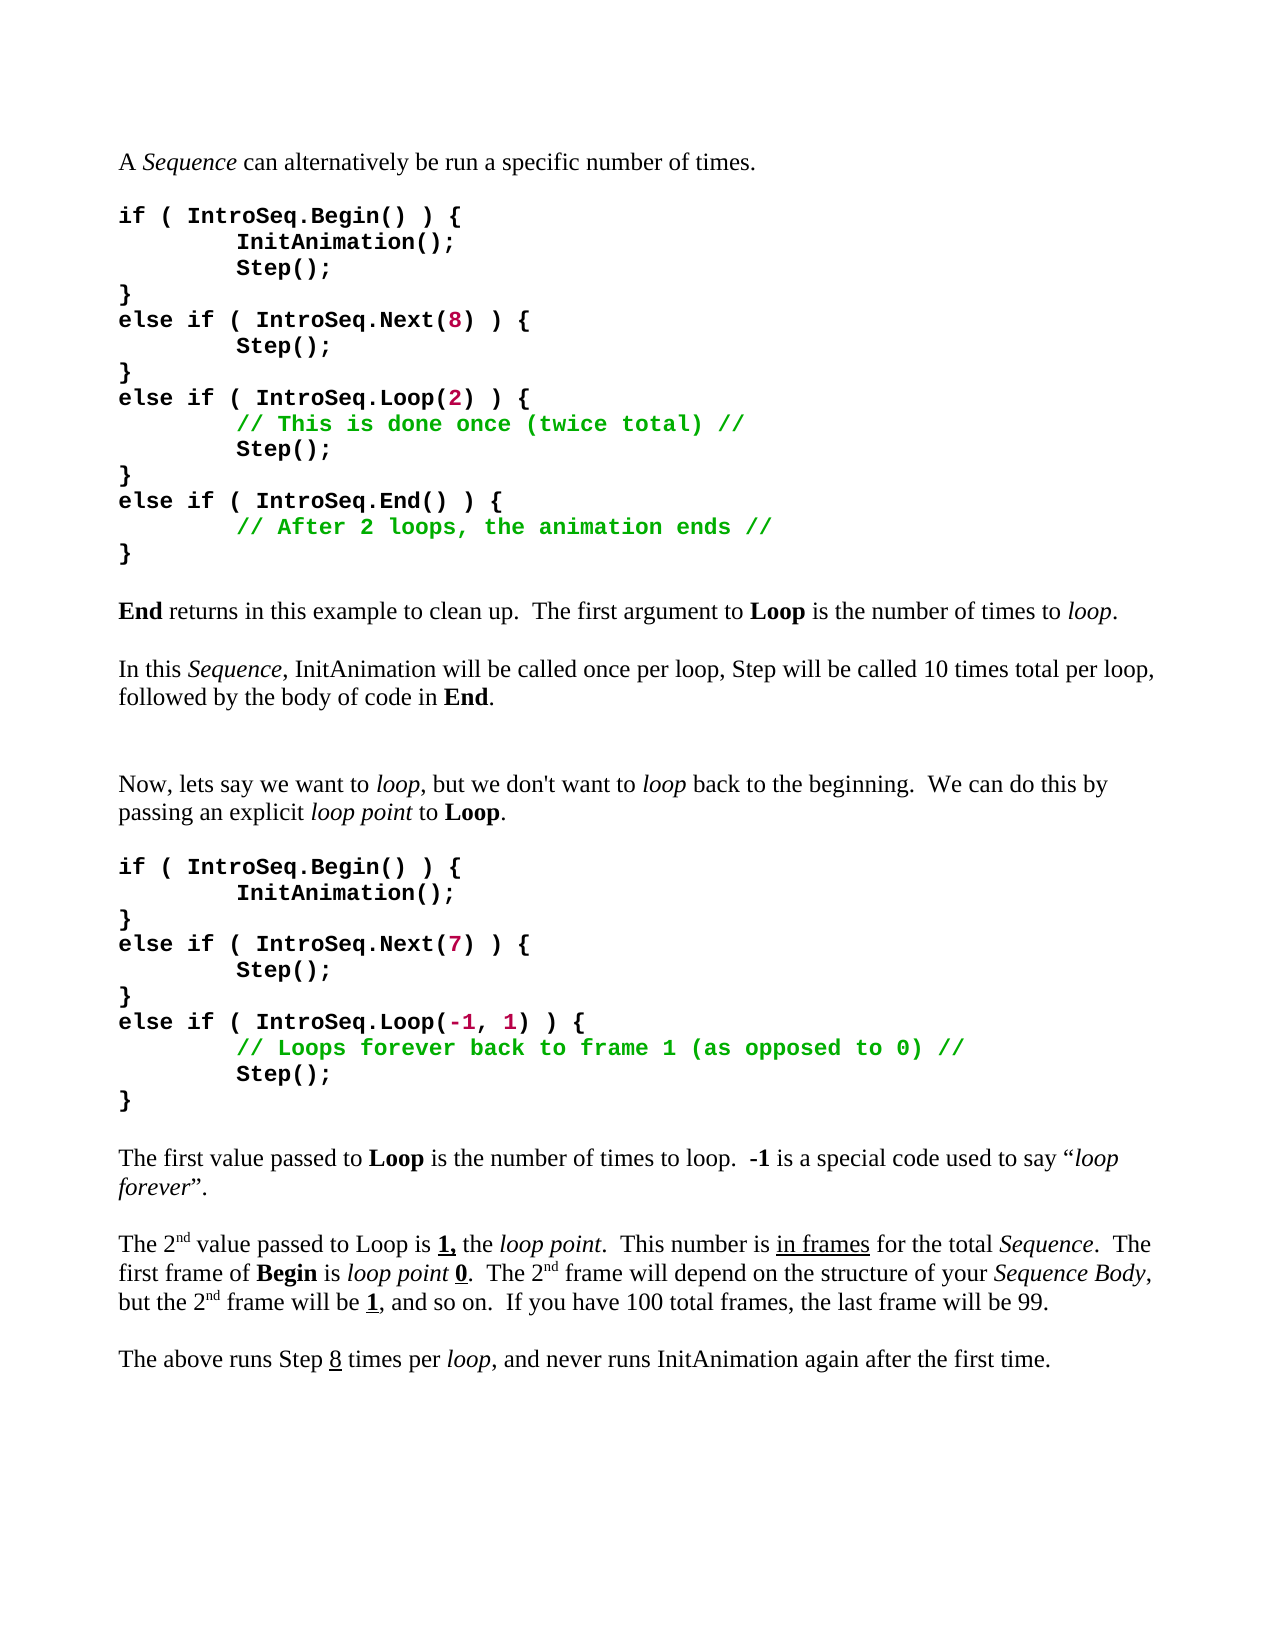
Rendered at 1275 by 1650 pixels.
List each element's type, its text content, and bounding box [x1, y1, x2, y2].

text In this Sequence, InitAnimation will be called once per loop, Step will be called 10 times total per loop, followed by the body of code in End. [118, 654, 1157, 711]
text else if ( IntroSeq.Next(7) ) { [118, 933, 1157, 959]
text Step(); [118, 334, 1157, 360]
text if ( IntroSeq.Begin() ) { [118, 204, 1157, 230]
text } [118, 464, 1157, 490]
text InitAnimation(); [118, 230, 1157, 256]
text // After 2 loops, the animation ends // [118, 516, 1157, 542]
text Step(); [118, 438, 1157, 464]
text } [118, 985, 1157, 1011]
text } [118, 282, 1157, 308]
text The above runs Step 8 times per loop, and never runs InitAnimation again after the first time. [118, 1344, 1157, 1373]
text The 2nd value passed to Loop is 1, the loop point. This number is in frames for the total Sequence. The first frame of Begin is loop point 0. The 2nd frame will depend on the structure of your Sequence Body, but the 2nd frame will be 1, and so on. If you have 100 total frames, the last frame will be 99. [118, 1229, 1157, 1316]
text // Loops forever back to frame 1 (as opposed to 0) // [118, 1037, 1157, 1062]
text Now, lets say we want to loop, but we don't want to loop back to the beginning. We can do this by passing an explicit loop point to Loop. [118, 769, 1157, 826]
text Step(); [118, 959, 1157, 985]
text } [118, 907, 1157, 933]
text else if ( IntroSeq.Loop(-1, 1) ) { [118, 1011, 1157, 1037]
text // This is done once (twice total) // [118, 412, 1157, 438]
text Step(); [118, 1062, 1157, 1088]
text else if ( IntroSeq.Next(8) ) { [118, 308, 1157, 334]
text End returns in this example to clean up. The first argument to Loop is the number of times to loop. [118, 596, 1157, 625]
text A Sequence can alternatively be run a specific number of times. [118, 147, 1157, 176]
text InitAnimation(); [118, 881, 1157, 907]
text else if ( IntroSeq.Loop(2) ) { [118, 386, 1157, 412]
text if ( IntroSeq.Begin() ) { [118, 855, 1157, 881]
text else if ( IntroSeq.End() ) { [118, 490, 1157, 516]
text } [118, 542, 1157, 567]
text The first value passed to Loop is the number of times to loop. -1 is a special code used to say “loop forever”. [118, 1143, 1157, 1201]
text Step(); [118, 256, 1157, 282]
text } [118, 360, 1157, 386]
text } [118, 1088, 1157, 1114]
